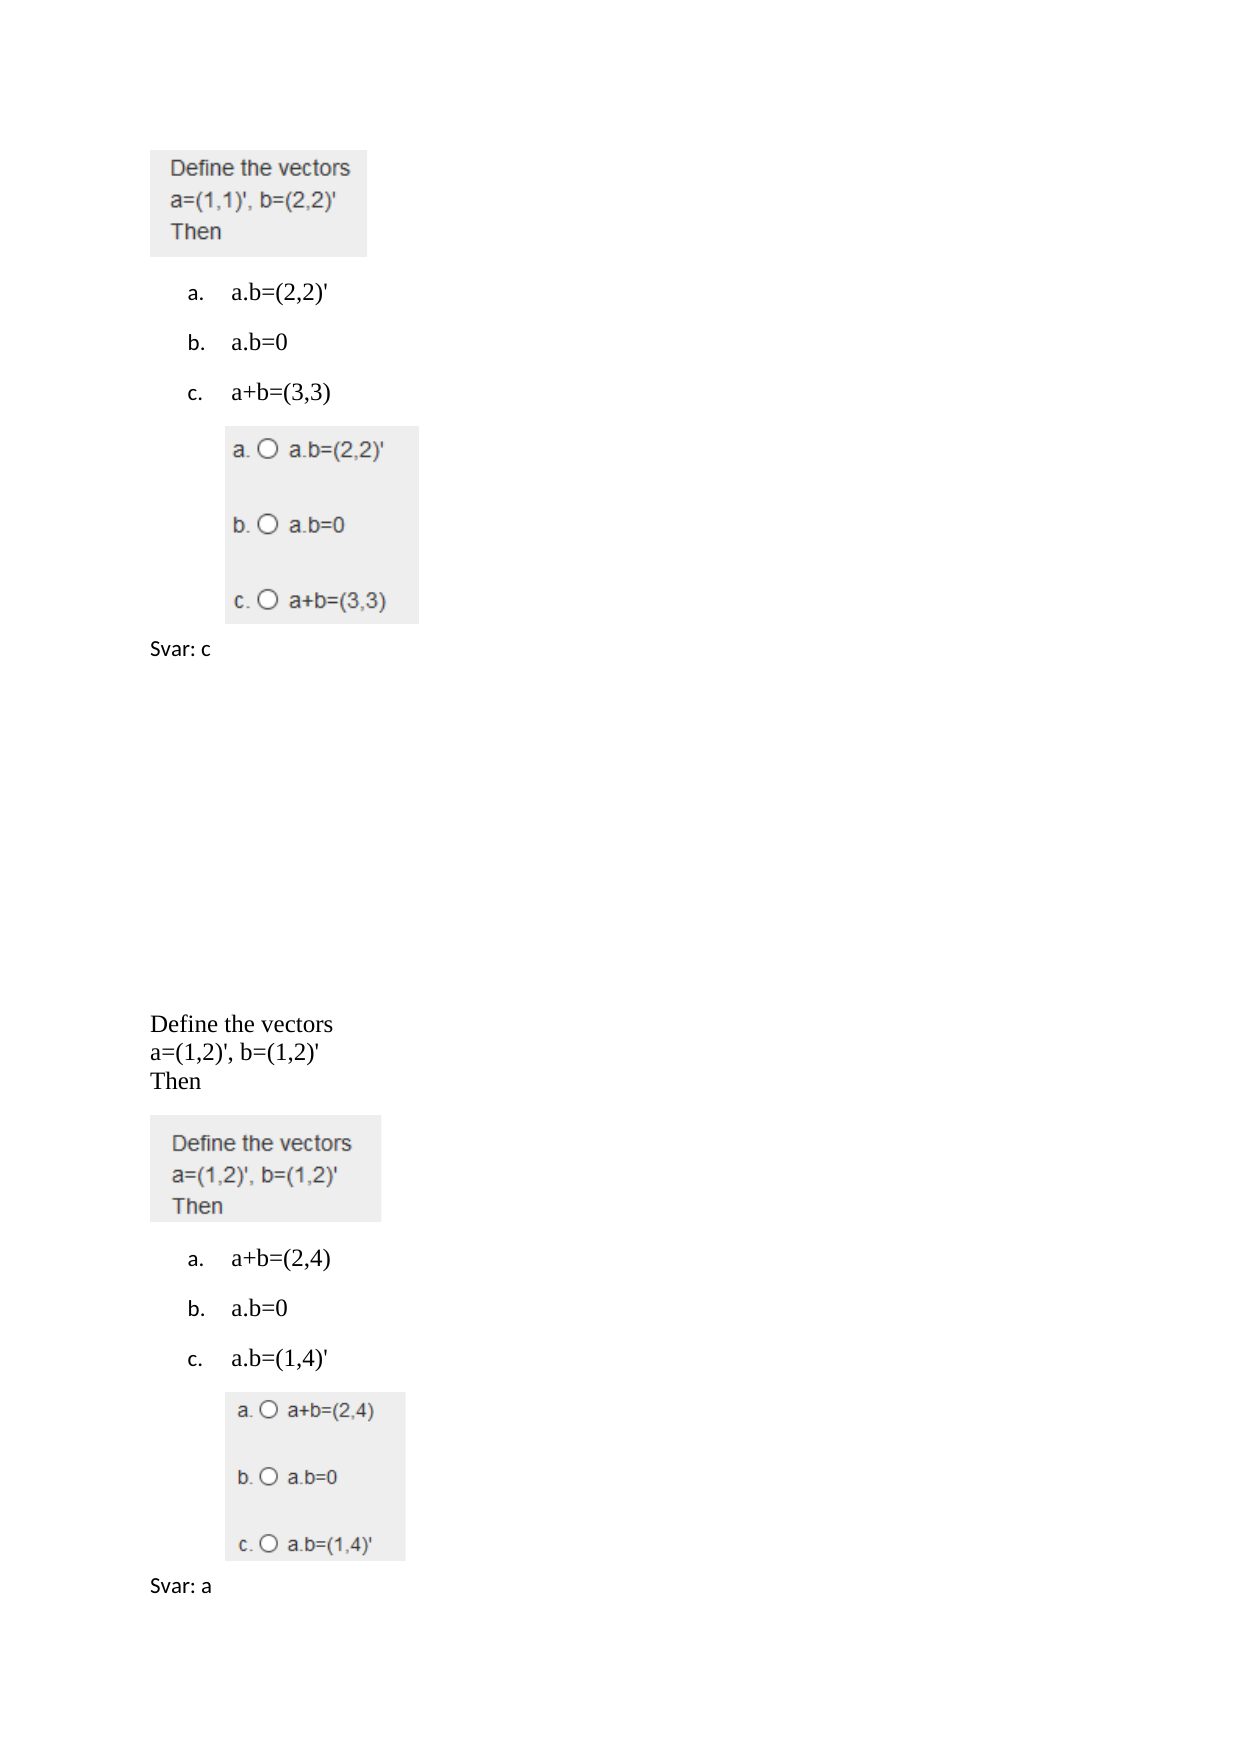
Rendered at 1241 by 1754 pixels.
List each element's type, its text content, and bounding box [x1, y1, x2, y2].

list a.b=(2,2)' [187, 277, 1090, 306]
list a.b=(1,4)' [187, 1343, 1090, 1372]
list a.b=0 [187, 327, 1090, 356]
text Svar: c [150, 634, 1090, 662]
list a+b=(3,3) [187, 377, 1090, 406]
text Svar: a [150, 1571, 1090, 1599]
text Define the vectors a=(1,2)', b=(1,2)' Then [150, 1009, 1090, 1095]
list a.b=0 [187, 1293, 1090, 1322]
list a+b=(2,4) [187, 1243, 1090, 1272]
